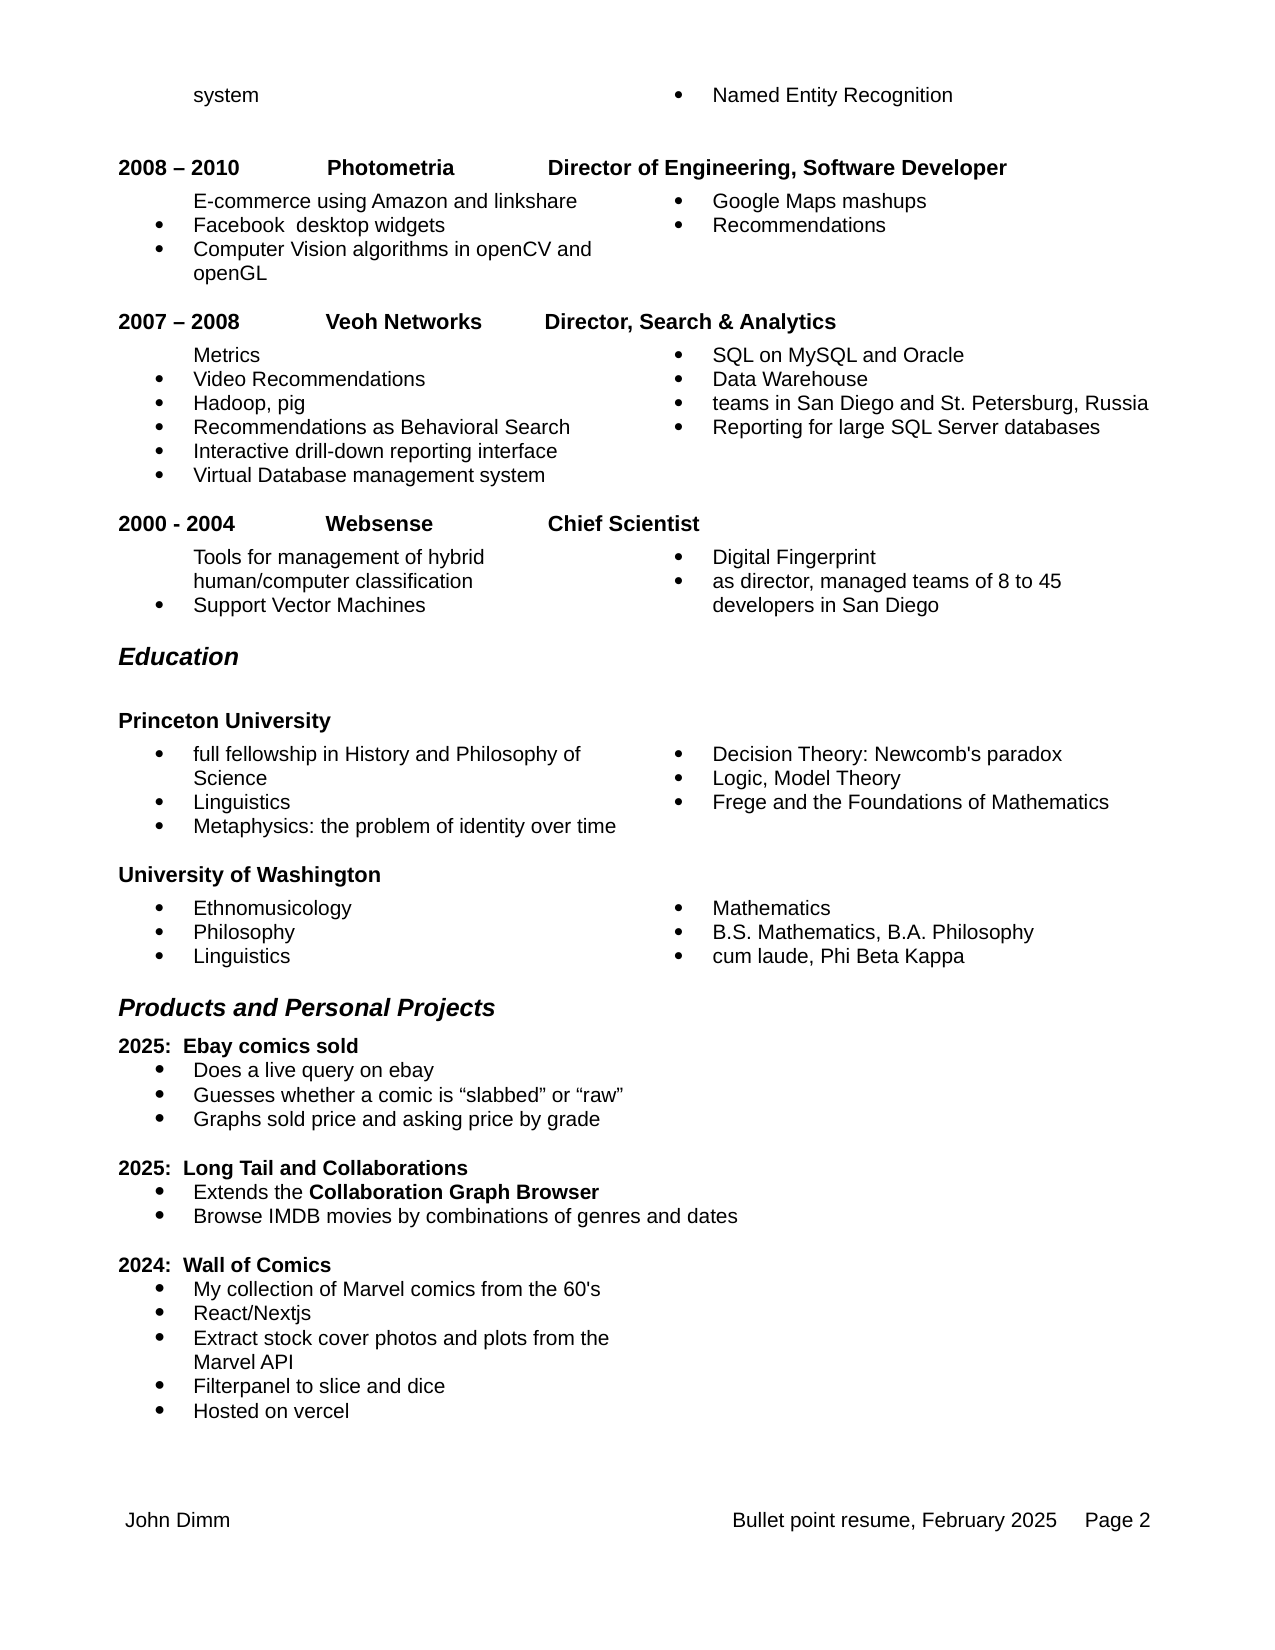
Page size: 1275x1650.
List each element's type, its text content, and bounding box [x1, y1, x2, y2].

list Decision Theory: Newcomb's paradox [675, 742, 1157, 766]
list Filterpanel to slice and dice [156, 1374, 637, 1398]
text 2025: Long Tail and Collaborations [118, 1156, 1157, 1180]
list Guesses whether a comic is “slabbed” or “raw” [156, 1083, 1157, 1107]
list Mathematics [675, 896, 1157, 920]
list Ethnomusicology [156, 896, 637, 920]
list Facebook desktop widgets [156, 213, 637, 237]
list Hadoop, pig [156, 391, 637, 415]
list B.S. Mathematics, B.A. Philosophy [675, 920, 1157, 944]
table_header 2000 - 2004 [118, 511, 325, 545]
list Logic, Model Theory [675, 766, 1157, 790]
list Extract stock cover photos and plots from the Marvel API [156, 1326, 637, 1374]
list Named Entity Recognition [675, 82, 1157, 107]
subtitle Products and Personal Projects [118, 993, 1157, 1022]
list Computer Vision algorithms in openCV and openGL [156, 237, 637, 285]
list Frege and the Foundations of Mathematics [675, 790, 1157, 814]
list cum laude, Phi Beta Kappa [675, 944, 1157, 968]
subtitle Princeton University [118, 707, 1157, 733]
list full fellowship in History and Philosophy of Science [156, 742, 637, 790]
list system [156, 82, 637, 106]
table_header Veoh Networks [325, 309, 544, 343]
list E-commerce using Amazon and linkshare [156, 189, 637, 213]
list Data Warehouse [675, 367, 1157, 391]
list Linguistics [156, 790, 637, 814]
list Reporting for large SQL Server databases [675, 415, 1157, 439]
list Browse IMDB movies by combinations of genres and dates [156, 1204, 1157, 1229]
list Recommendations [675, 213, 1157, 237]
table_header Photometria [327, 155, 548, 189]
text 2025: Ebay comics sold [118, 1034, 1157, 1058]
list Support Vector Machines [156, 593, 637, 617]
list Digital Fingerprint [675, 545, 1157, 569]
list Metaphysics: the problem of identity over time [156, 814, 637, 838]
list Linguistics [156, 944, 637, 968]
list My collection of Marvel comics from the 60's [156, 1277, 637, 1301]
list Interactive drill-down reporting interface [156, 439, 637, 463]
table_header 2008 – 2010 [118, 155, 327, 189]
list React/Nextjs [156, 1301, 637, 1326]
list Virtual Database management system [156, 463, 637, 487]
table_header 2007 – 2008 [118, 309, 325, 343]
list Recommendations as Behavioral Search [156, 415, 637, 439]
subtitle Education [118, 642, 1157, 671]
list Google Maps mashups [675, 189, 1157, 213]
subtitle University of Washington [118, 862, 1157, 887]
table_header Chief Scientist [548, 511, 1093, 545]
table_header Websense [325, 511, 548, 545]
list Tools for management of hybrid human/computer classification [156, 545, 637, 593]
table_header Director of Engineering, Software Developer [548, 155, 1098, 189]
list as director, managed teams of 8 to 45 developers in San Diego [675, 569, 1157, 617]
list Hosted on vercel [156, 1398, 637, 1423]
text 2024: Wall of Comics [118, 1253, 1157, 1277]
list Metrics [156, 343, 637, 367]
list Video Recommendations [156, 367, 637, 391]
list Graphs sold price and asking price by grade [156, 1107, 1157, 1132]
list Extends the Collaboration Graph Browser [156, 1180, 1157, 1204]
list Does a live query on ebay [156, 1058, 1157, 1083]
list SQL on MySQL and Oracle [675, 343, 1157, 367]
list Philosophy [156, 920, 637, 944]
list teams in San Diego and St. Petersburg, Russia [675, 391, 1157, 415]
table_header Director, Search & Analytics [544, 309, 1093, 343]
